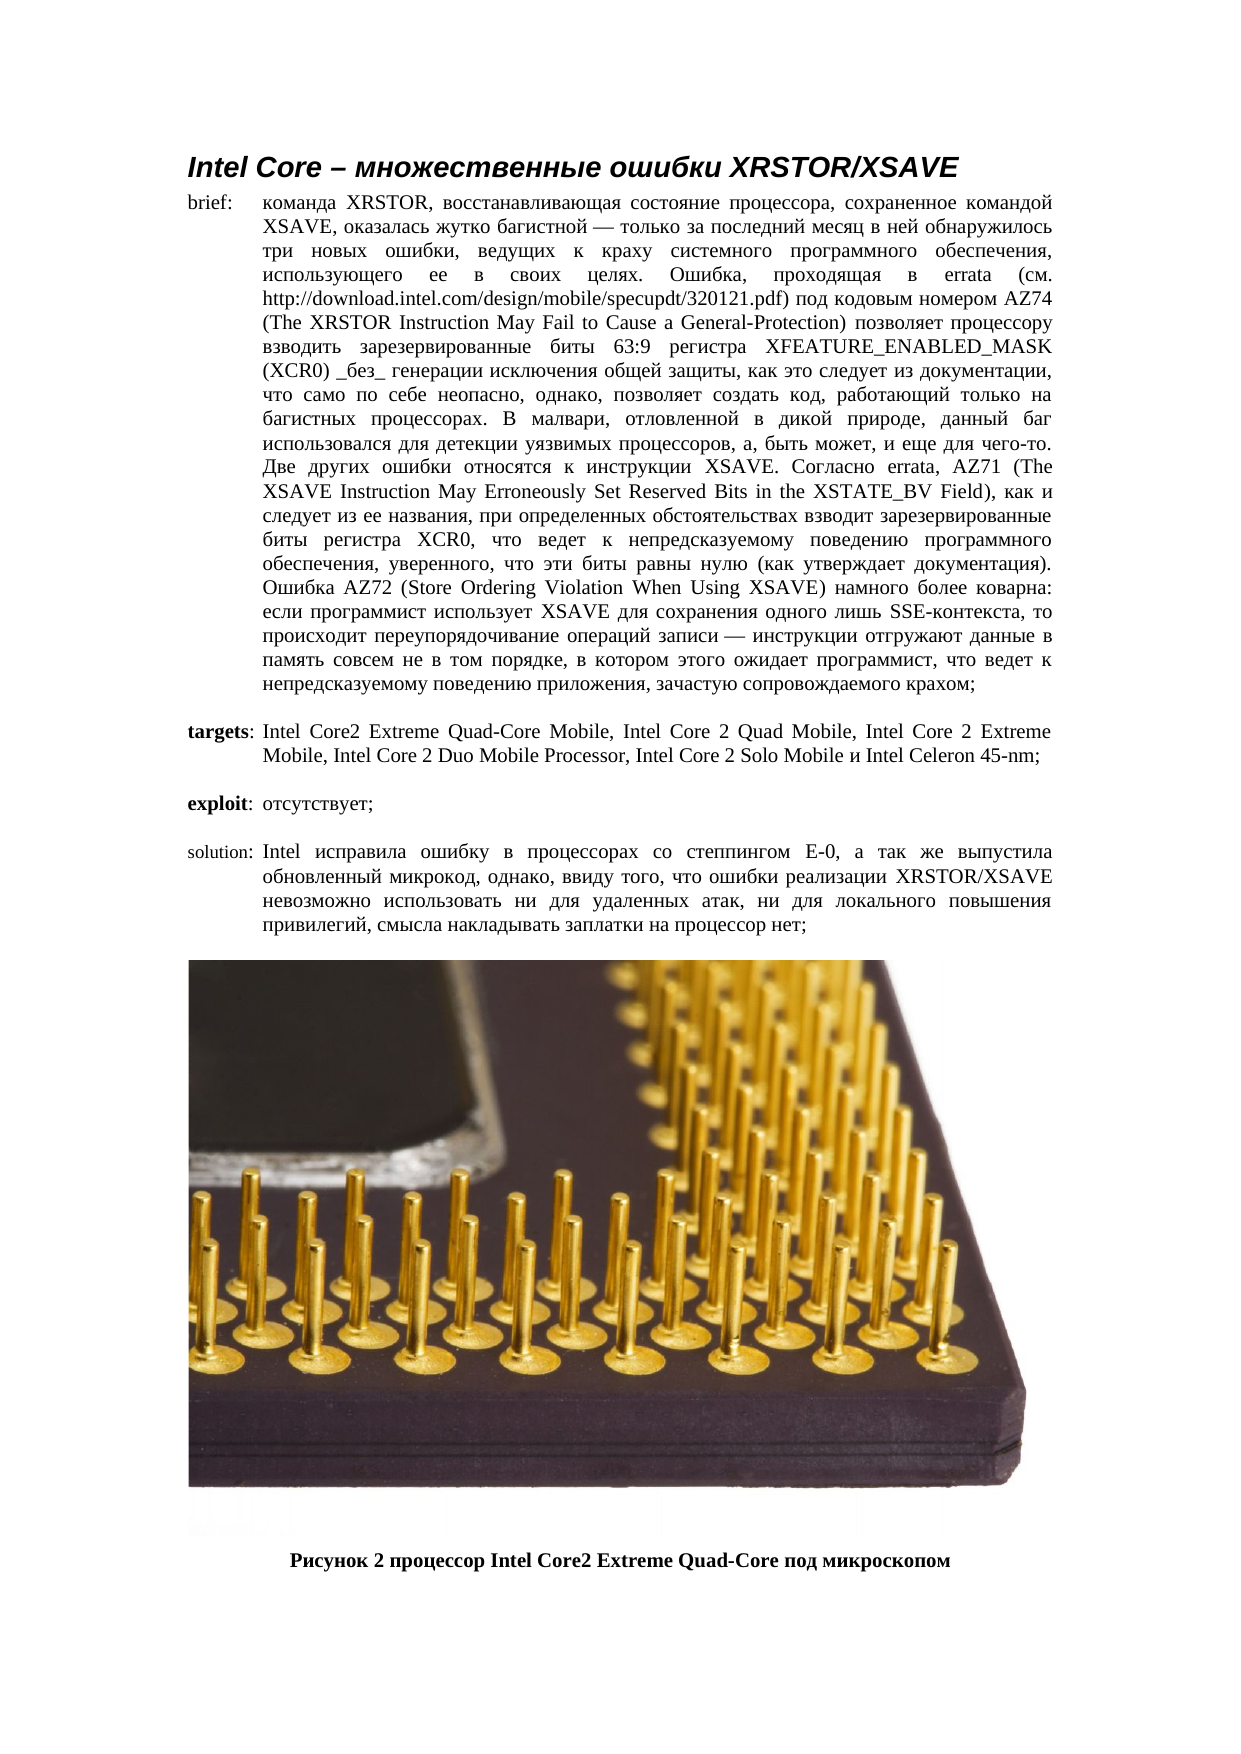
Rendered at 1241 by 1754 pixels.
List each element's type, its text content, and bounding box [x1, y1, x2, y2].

text exploit: отсутствует; [187, 791, 1053, 815]
picture [188, 960, 1052, 1536]
text solution: Intel исправила ошибку в процессорах со степпингом E-0, а так же выпустила обновленный микрокод, однако, ввиду того, что ошибки реализации XRSTOR/XSAVE невозможно использовать ни для удаленных атак, ни для локального повышения привилегий, смысла накладывать заплатки на процессор нет; [187, 839, 1053, 936]
text brief: команда XRSTOR, восстанавливающая состояние процессора, сохраненное командой XSAVE, оказалась жутко багистной — только за последний месяц в ней обнаружилось три новых ошибки, ведущих к краху системного программного обеспечения, использующего ее в своих целях. Ошибка, проходящая в errata (см. http://download.intel.com/design/mobile/specupdt/320121.pdf) под кодовым номером AZ74 (The XRSTOR Instruction May Fail to Cause a General-Protection) позволяет процессору взводить зарезервированные биты 63:9 регистра XFEATURE_ENABLED_MASK (XCR0) _без_ генерации исключения общей защиты, как это следует из документации, что само по себе неопасно, однако, позволяет создать код, работающий только на багистных процессорах. В малвари, отловленной в дикой природе, данный баг использовался для детекции уязвимых процессоров, а, быть может, и еще для чего-то. Две других ошибки относятся к инструкции XSAVE. Согласно errata, AZ71 (The XSAVE Instruction May Erroneously Set Reserved Bits in the XSTATE_BV Field), как и следует из ее названия, при определенных обстоятельствах взводит зарезервированные биты регистра XCR0, что ведет к непредсказуемому поведению программного обеспечения, уверенного, что эти биты равны нулю (как утверждает документация). Ошибка AZ72 (Store Ordering Violation When Using XSAVE) намного более коварна: если программист использует XSAVE для сохранения одного лишь SSE-контекста, то происходит переупорядочивание операций записи — инструкции отгружают данные в память совсем не в том порядке, в котором этого ожидает программист, что ведет к непредсказуемому поведению приложения, зачастую сопровождаемого крахом; [187, 190, 1053, 695]
text targets: Intel Core2 Extreme Quad-Core Mobile, Intel Core 2 Quad Mobile, Intel Core 2 Extreme Mobile, Intel Core 2 Duo Mobile Processor, Intel Core 2 Solo Mobile и Intel Celeron 45-nm; [187, 719, 1053, 767]
subtitle Intel Core – множественные ошибки XRSTOR/XSAVE [187, 150, 1053, 183]
text Рисунок 2 процессор Intel Core2 Extreme Quad-Core под микроскопом [187, 1548, 1053, 1572]
